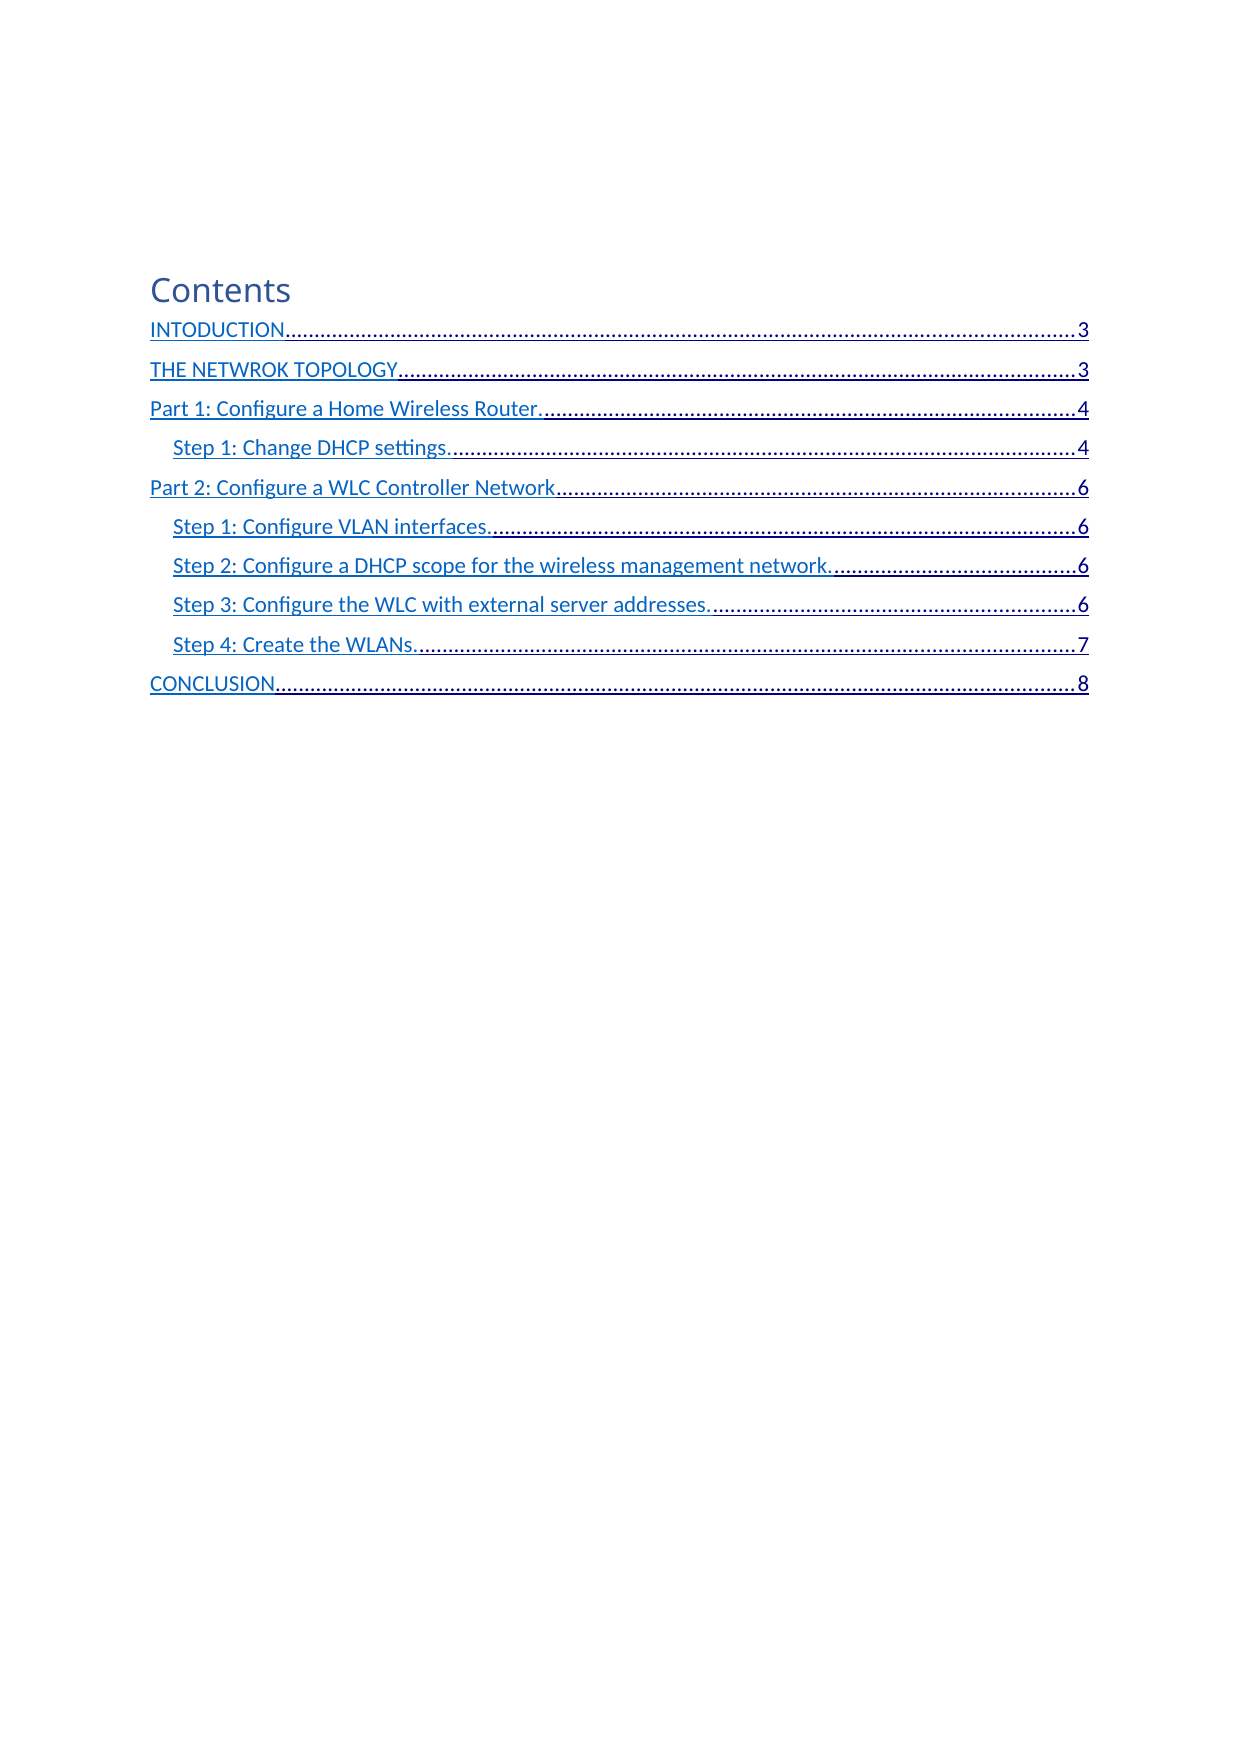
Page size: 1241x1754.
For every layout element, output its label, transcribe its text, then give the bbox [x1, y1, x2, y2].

text Part 2: Configure a WLC Controller Network 6 [150, 473, 1090, 501]
text INTODUCTION 3 [150, 316, 1090, 344]
text CONCLUSION 8 [150, 669, 1090, 697]
text Step 4: Create the WLANs. 7 [173, 630, 1090, 658]
text Part 1: Configure a Home Wireless Router. 4 [150, 394, 1090, 422]
text Step 1: Change DHCP settings. 4 [173, 433, 1090, 461]
text Step 2: Configure a DHCP scope for the wireless management network. 6 [173, 551, 1090, 579]
subtitle Contents [150, 267, 1090, 312]
text Step 3: Configure the WLC with external server addresses. 6 [173, 591, 1090, 618]
text THE NETWROK TOPOLOGY 3 [150, 355, 1090, 383]
text Step 1: Configure VLAN interfaces. 6 [173, 512, 1090, 540]
